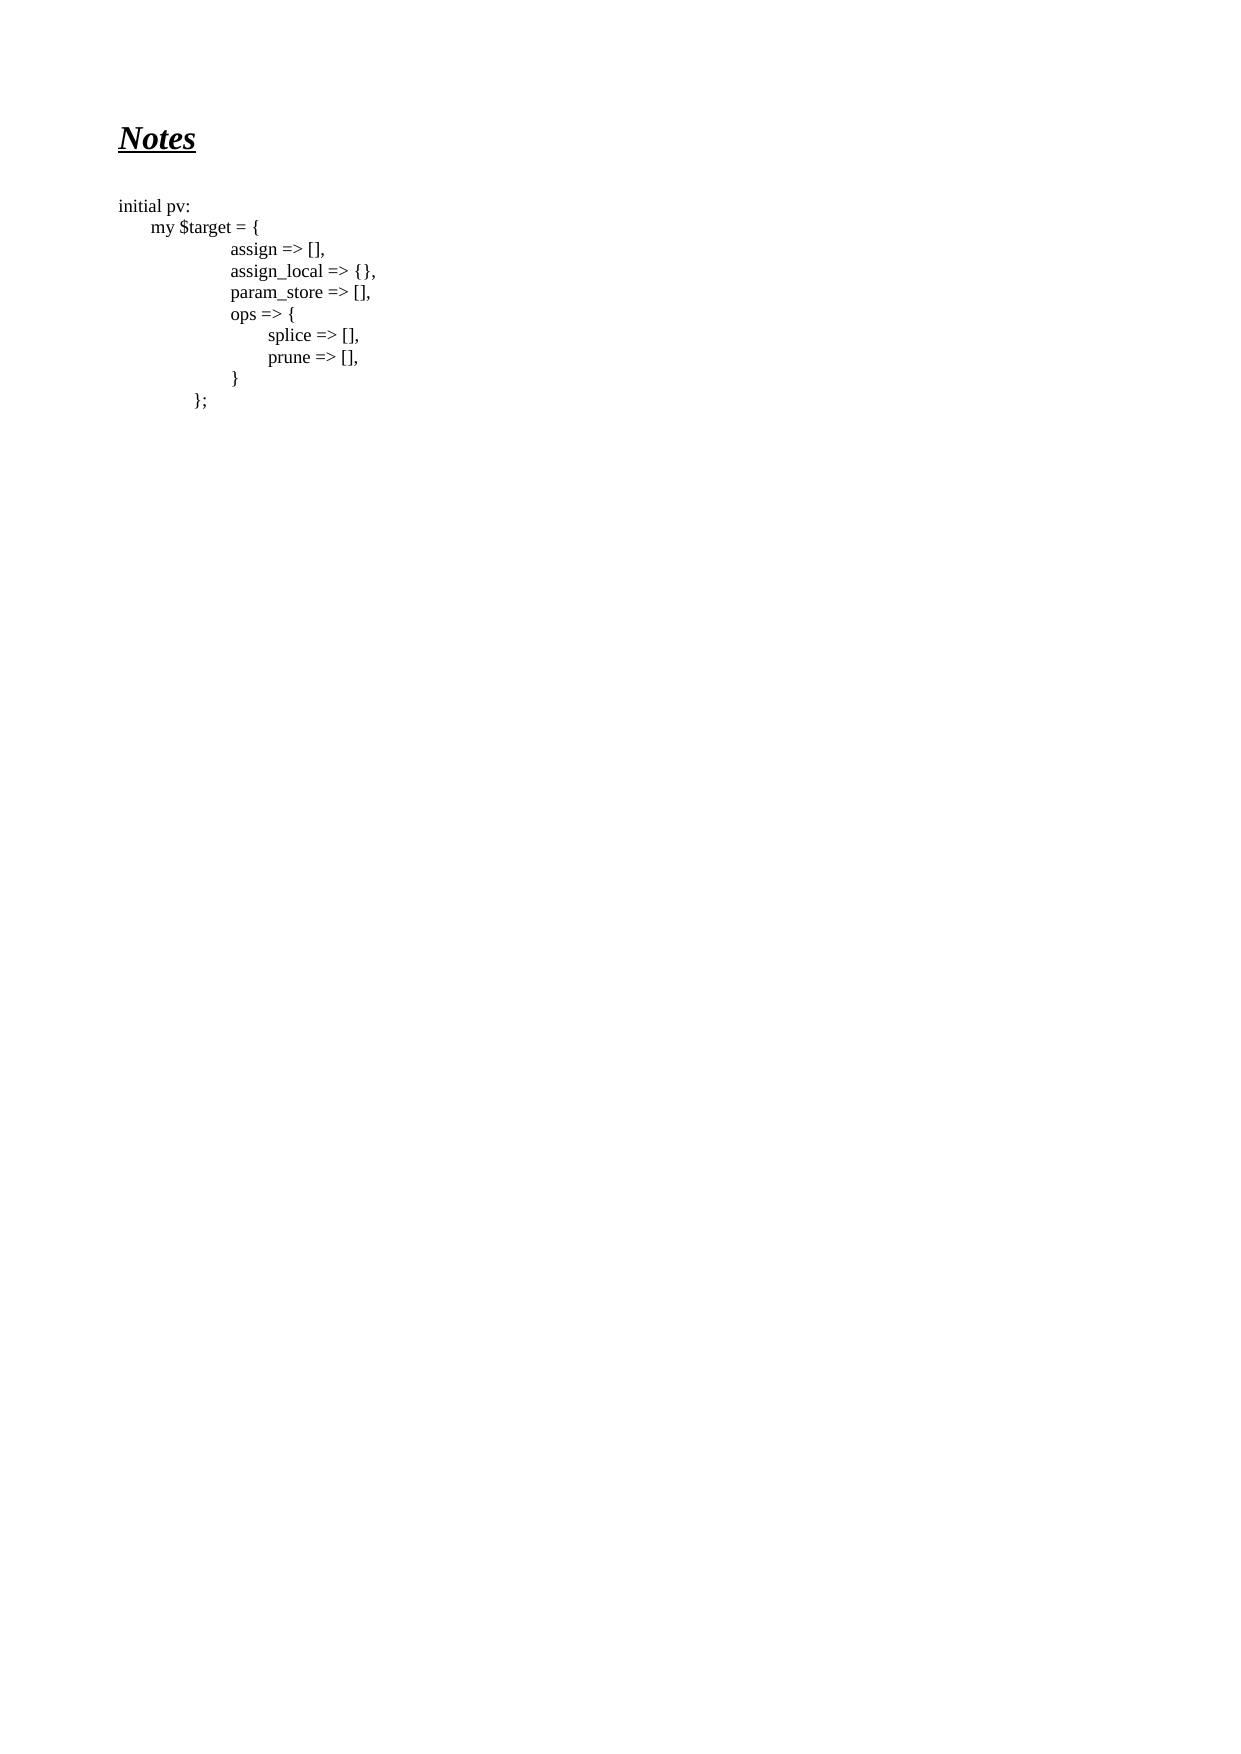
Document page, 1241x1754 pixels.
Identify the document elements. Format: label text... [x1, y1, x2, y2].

text prune => [], [118, 346, 1122, 367]
text assign_local => {}, [118, 259, 1122, 281]
text }; [118, 389, 1122, 410]
text initial pv: [118, 195, 1122, 216]
text ops => { [118, 303, 1122, 324]
text } [118, 367, 1122, 389]
text Notes [118, 118, 1122, 156]
text my $target = { [118, 216, 1122, 238]
text splice => [], [118, 324, 1122, 346]
text param_store => [], [118, 281, 1122, 303]
text assign => [], [118, 238, 1122, 259]
